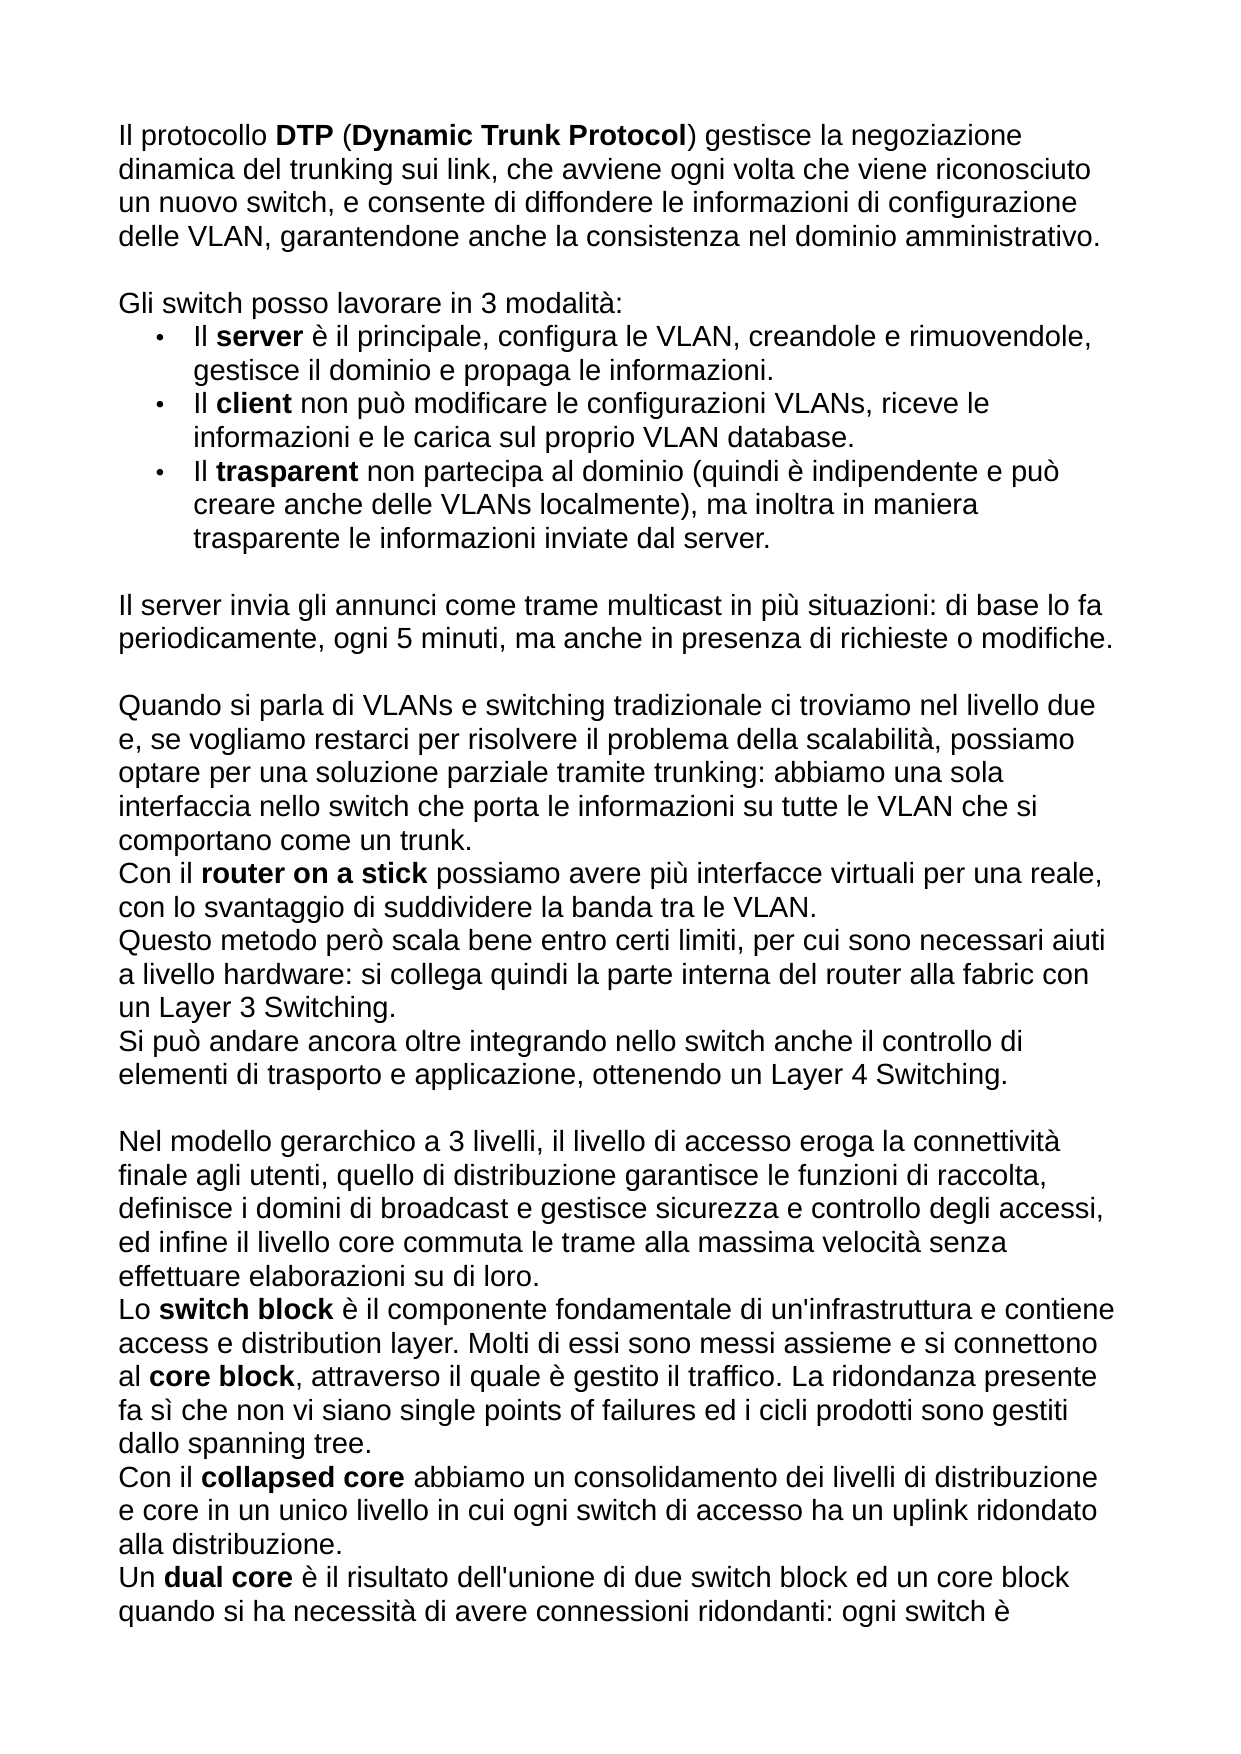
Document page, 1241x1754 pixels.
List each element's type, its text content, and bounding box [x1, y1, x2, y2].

list Il server è il principale, configura le VLAN, creandole e rimuovendole, gestisce il dominio e propaga le informazioni. [156, 319, 1122, 386]
text Un dual core è il risultato dell'unione di due switch block ed un core block quando si ha necessità di avere connessioni ridondanti: ogni switch è [118, 1560, 1122, 1627]
text Il protocollo DTP (Dynamic Trunk Protocol) gestisce la negoziazione dinamica del trunking sui link, che avviene ogni volta che viene riconosciuto un nuovo switch, e consente di diffondere le informazioni di configurazione delle VLAN, garantendone anche la consistenza nel dominio amministrativo. [118, 118, 1122, 252]
text Si può andare ancora oltre integrando nello switch anche il controllo di elementi di trasporto e applicazione, ottenendo un Layer 4 Switching. [118, 1024, 1122, 1091]
list Il client non può modificare le configurazioni VLANs, riceve le informazioni e le carica sul proprio VLAN database. [156, 386, 1122, 453]
text Gli switch posso lavorare in 3 modalità: [118, 286, 1122, 319]
text Questo metodo però scala bene entro certi limiti, per cui sono necessari aiuti a livello hardware: si collega quindi la parte interna del router alla fabric con un Layer 3 Switching. [118, 923, 1122, 1024]
list Il trasparent non partecipa al dominio (quindi è indipendente e può creare anche delle VLANs localmente), ma inoltra in maniera trasparente le informazioni inviate dal server. [156, 453, 1122, 554]
text Nel modello gerarchico a 3 livelli, il livello di accesso eroga la connettività finale agli utenti, quello di distribuzione garantisce le funzioni di raccolta, definisce i domini di broadcast e gestisce sicurezza e controllo degli accessi, ed infine il livello core commuta le trame alla massima velocità senza effettuare elaborazioni su di loro. [118, 1124, 1122, 1292]
text Con il router on a stick possiamo avere più interfacce virtuali per una reale, con lo svantaggio di suddividere la banda tra le VLAN. [118, 856, 1122, 923]
text Il server invia gli annunci come trame multicast in più situazioni: di base lo fa periodicamente, ogni 5 minuti, ma anche in presenza di richieste o modifiche. [118, 588, 1122, 655]
text Quando si parla di VLANs e switching tradizionale ci troviamo nel livello due e, se vogliamo restarci per risolvere il problema della scalabilità, possiamo optare per una soluzione parziale tramite trunking: abbiamo una sola interfaccia nello switch che porta le informazioni su tutte le VLAN che si comportano come un trunk. [118, 688, 1122, 856]
text Lo switch block è il componente fondamentale di un'infrastruttura e contiene access e distribution layer. Molti di essi sono messi assieme e si connettono al core block, attraverso il quale è gestito il traffico. La ridondanza presente fa sì che non vi siano single points of failures ed i cicli prodotti sono gestiti dallo spanning tree. [118, 1292, 1122, 1460]
text Con il collapsed core abbiamo un consolidamento dei livelli di distribuzione e core in un unico livello in cui ogni switch di accesso ha un uplink ridondato alla distribuzione. [118, 1460, 1122, 1560]
